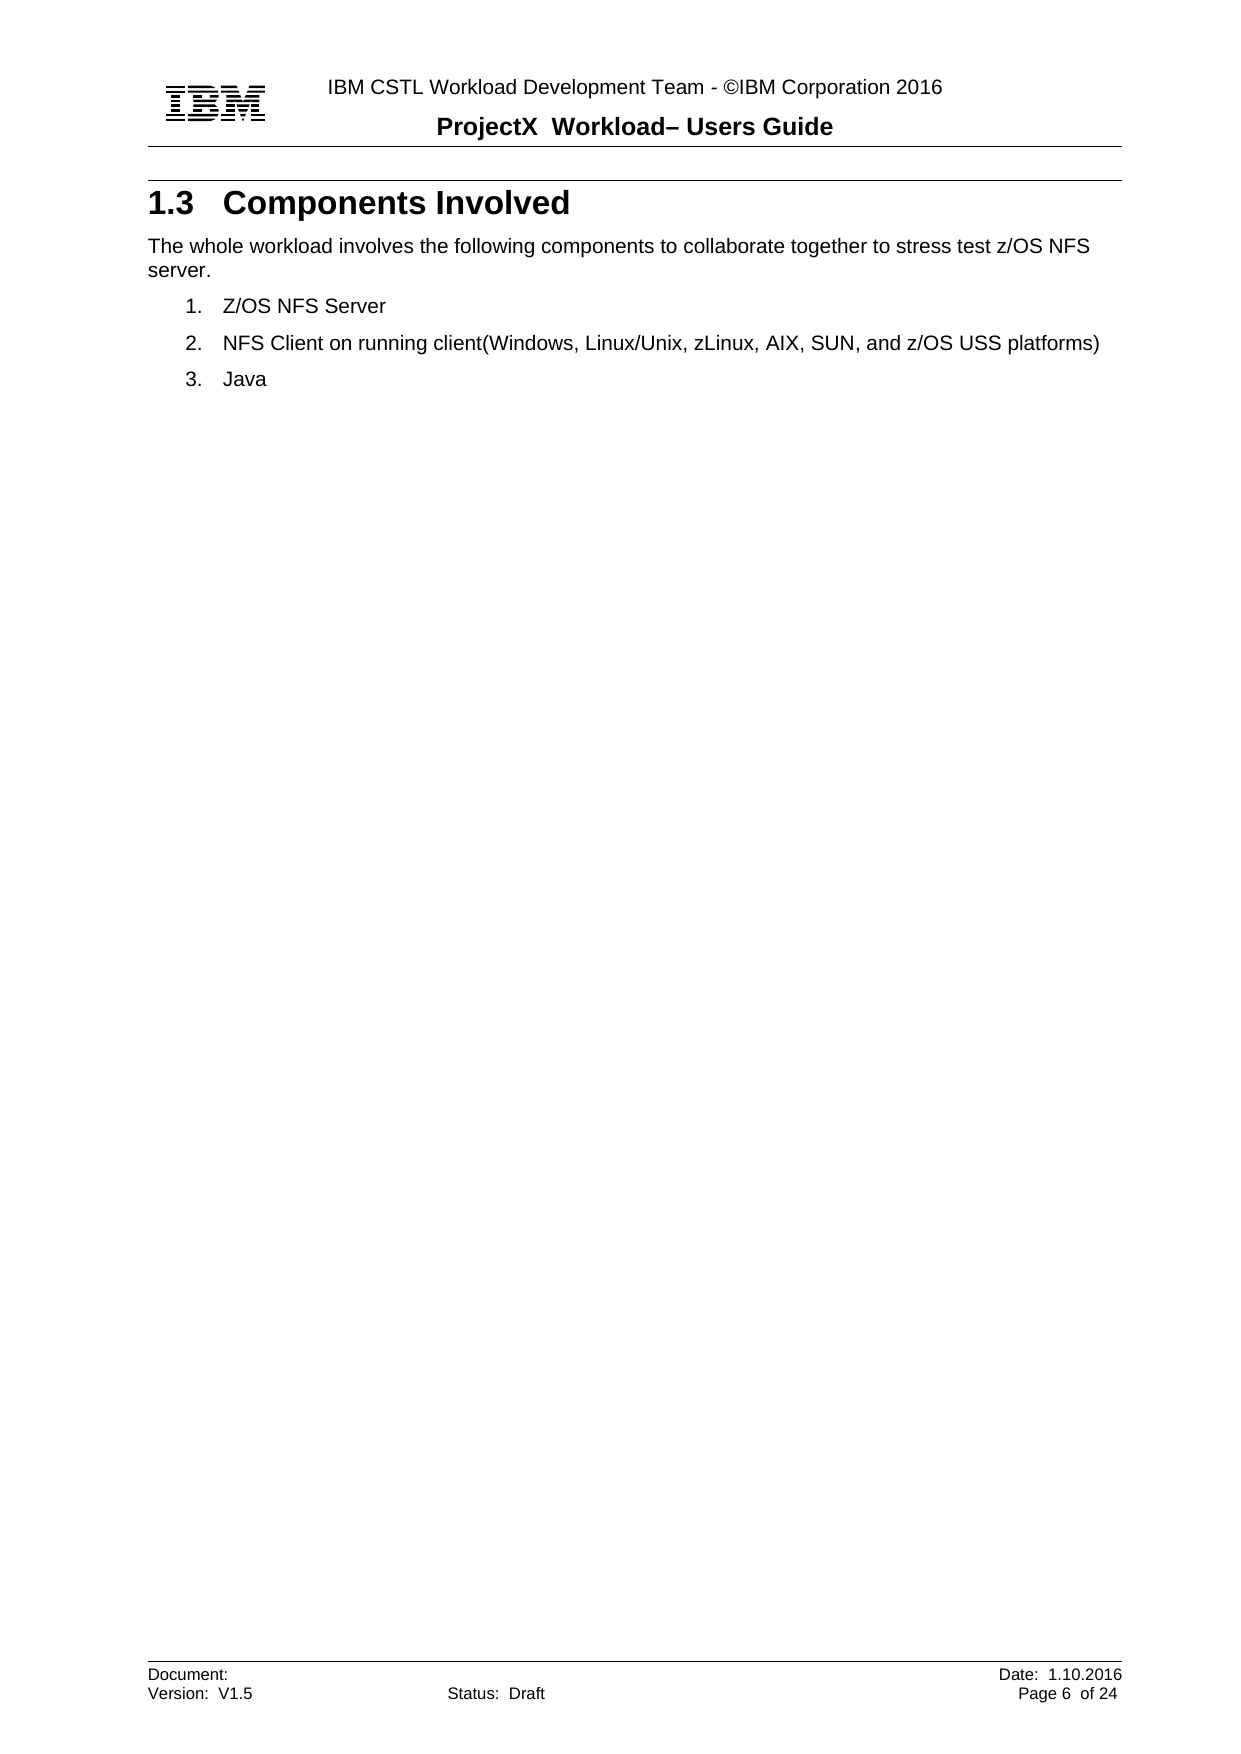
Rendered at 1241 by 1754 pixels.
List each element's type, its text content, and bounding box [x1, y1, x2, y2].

list NFS Client on running client(Windows, Linux/Unix, zLinux, AIX, SUN, and z/OS USS platforms) [185, 331, 1122, 354]
subtitle Components Involved [148, 181, 1122, 222]
text The whole workload involves the following components to collaborate together to stress test z/OS NFS server. [148, 234, 1122, 282]
list Z/OS NFS Server [185, 294, 1122, 318]
list Java [185, 367, 1122, 391]
